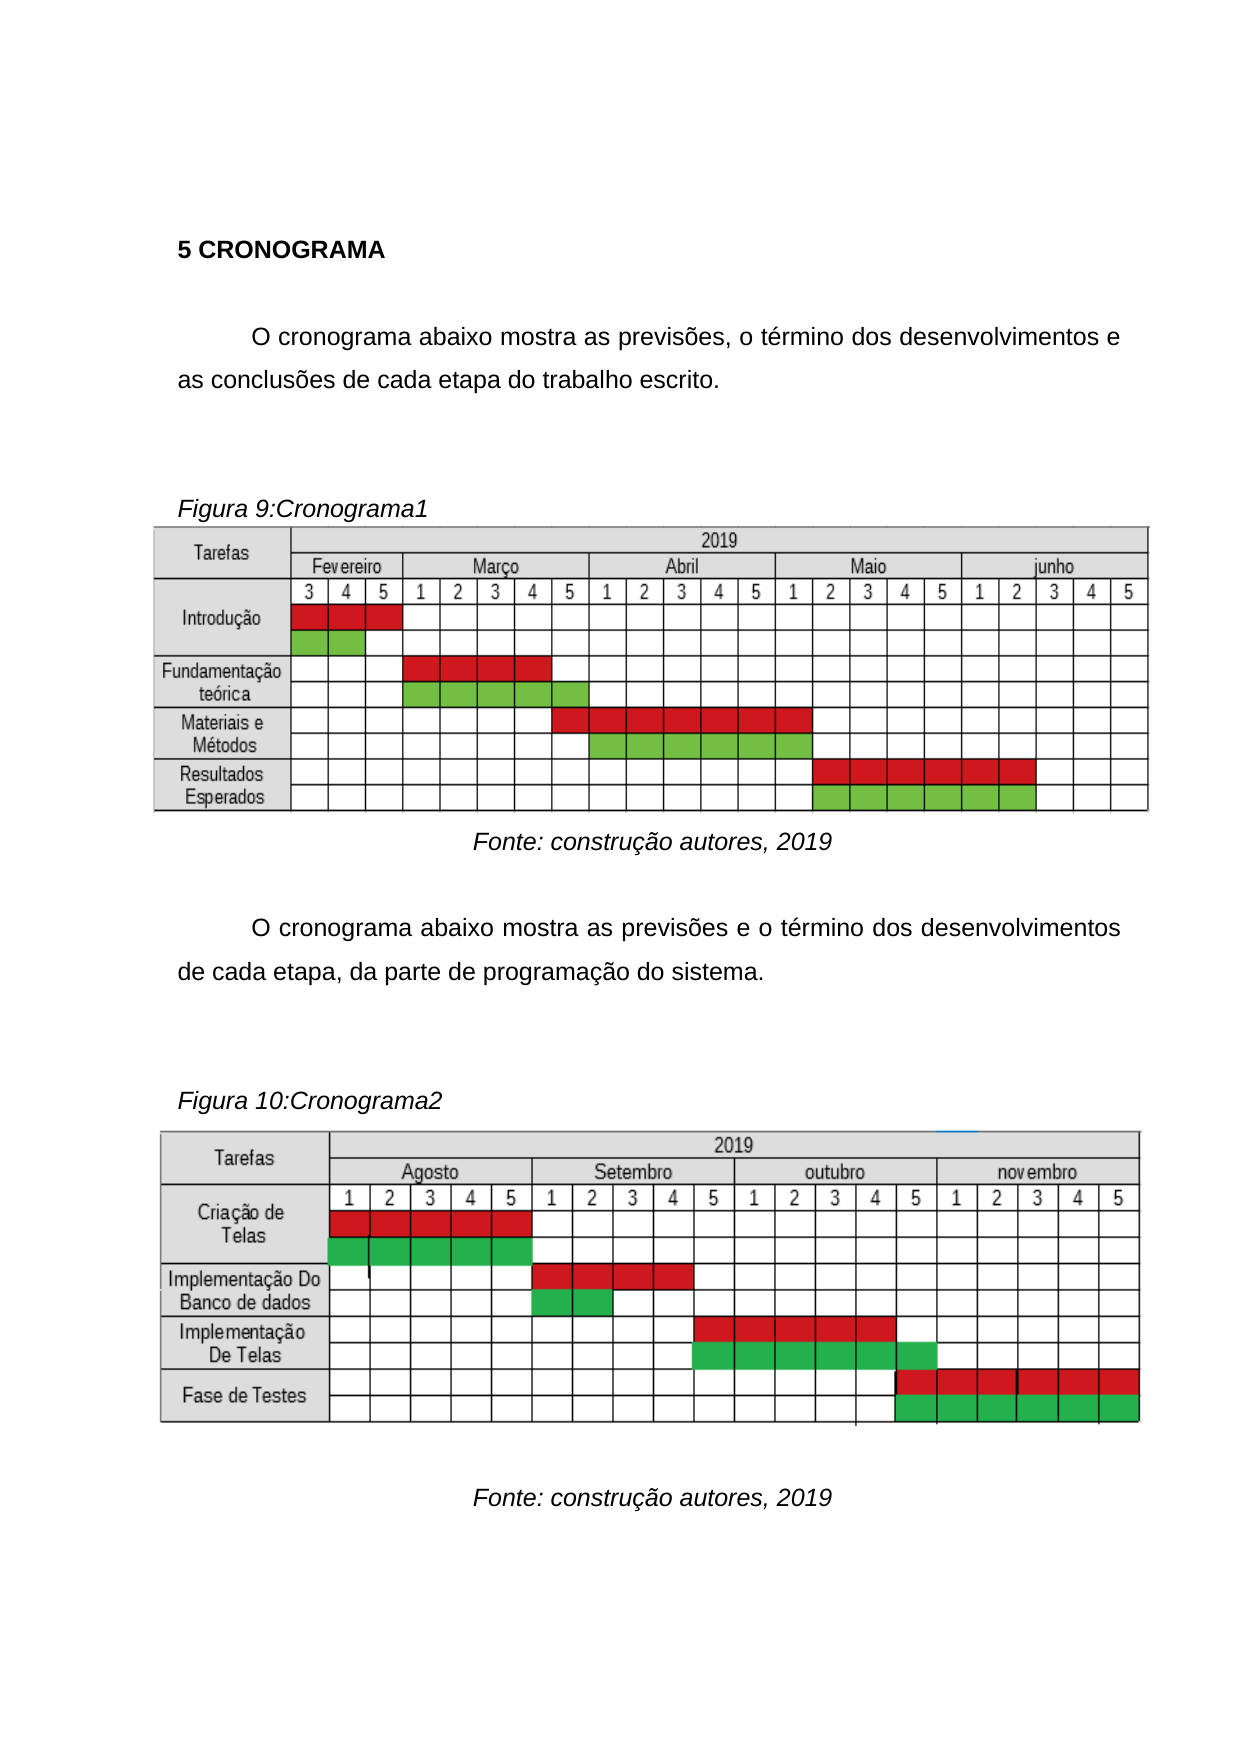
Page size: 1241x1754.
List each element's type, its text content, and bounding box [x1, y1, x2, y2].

picture [153, 526, 1150, 813]
text Fonte: construção autores, 2019 [177, 813, 1122, 856]
text Fonte: construção autores, 2019 [177, 1483, 1122, 1511]
text O cronograma abaixo mostra as previsões, o término dos desenvolvimentos e as conclusões de cada etapa do trabalho escrito. [177, 322, 1122, 393]
picture [156, 1128, 1143, 1426]
text 5 CRONOGRAMA [177, 235, 1122, 264]
text Figura 10:Cronograma2 [177, 1086, 1122, 1114]
text O cronograma abaixo mostra as previsões e o término dos desenvolvimentos de cada etapa, da parte de programação do sistema. [177, 913, 1122, 985]
text Figura 9:Cronograma1 [177, 494, 1122, 523]
